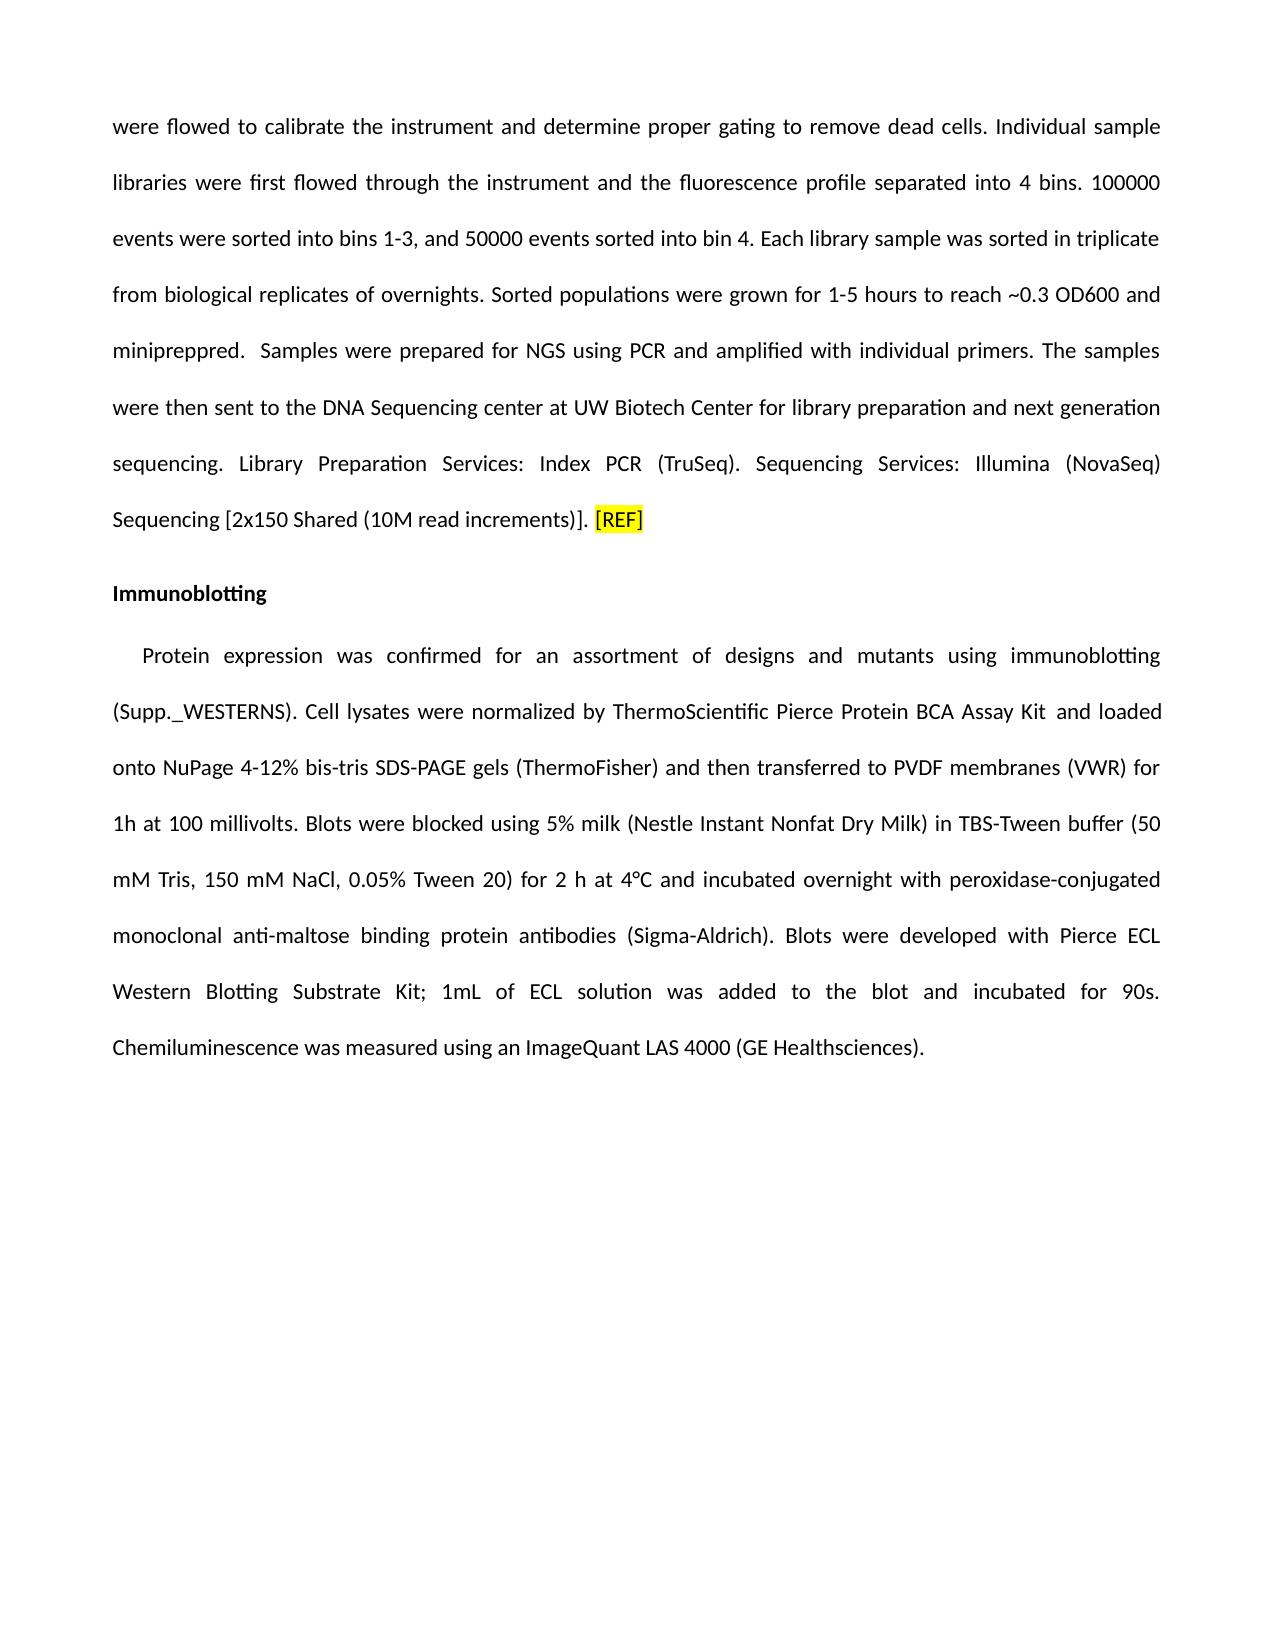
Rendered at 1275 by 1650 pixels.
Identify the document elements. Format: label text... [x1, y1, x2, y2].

text Protein expression was confirmed for an assortment of designs and mutants using immunoblotting (Supp._WESTERNS). Cell lysates were normalized by ThermoScientific Pierce Protein BCA Assay Kit and loaded onto NuPage 4-12% bis-tris SDS-PAGE gels (ThermoFisher) and then transferred to PVDF membranes (VWR) for 1h at 100 millivolts. Blots were blocked using 5% milk (Nestle Instant Nonfat Dry Milk) in TBS-Tween buffer (50 mM Tris, 150 mM NaCl, 0.05% Tween 20) for 2 h at 4°C and incubated overnight with peroxidase-conjugated monoclonal anti-maltose binding protein antibodies (Sigma-Aldrich). Blots were developed with Pierce ECL Western Blotting Substrate Kit; 1mL of ECL solution was added to the blot and incubated for 90s. Chemiluminescence was measured using an ImageQuant LAS 4000 (GE Healthsciences). [112, 641, 1162, 1061]
text were flowed to calibrate the instrument and determine proper gating to remove dead cells. Individual sample libraries were first flowed through the instrument and the fluorescence profile separated into 4 bins. 100000 events were sorted into bins 1-3, and 50000 events sorted into bin 4. Each library sample was sorted in triplicate from biological replicates of overnights. Sorted populations were grown for 1-5 hours to reach ~0.3 OD600 and minipreppred. Samples were prepared for NGS using PCR and amplified with individual primers. The samples were then sent to the DNA Sequencing center at UW Biotech Center for library preparation and next generation sequencing. Library Preparation Services: Index PCR (TruSeq). Sequencing Services: Illumina (NovaSeq) Sequencing [2x150 Shared (10M read increments)]. [REF] [112, 112, 1162, 533]
subtitle Immunoblotting [112, 579, 1162, 607]
